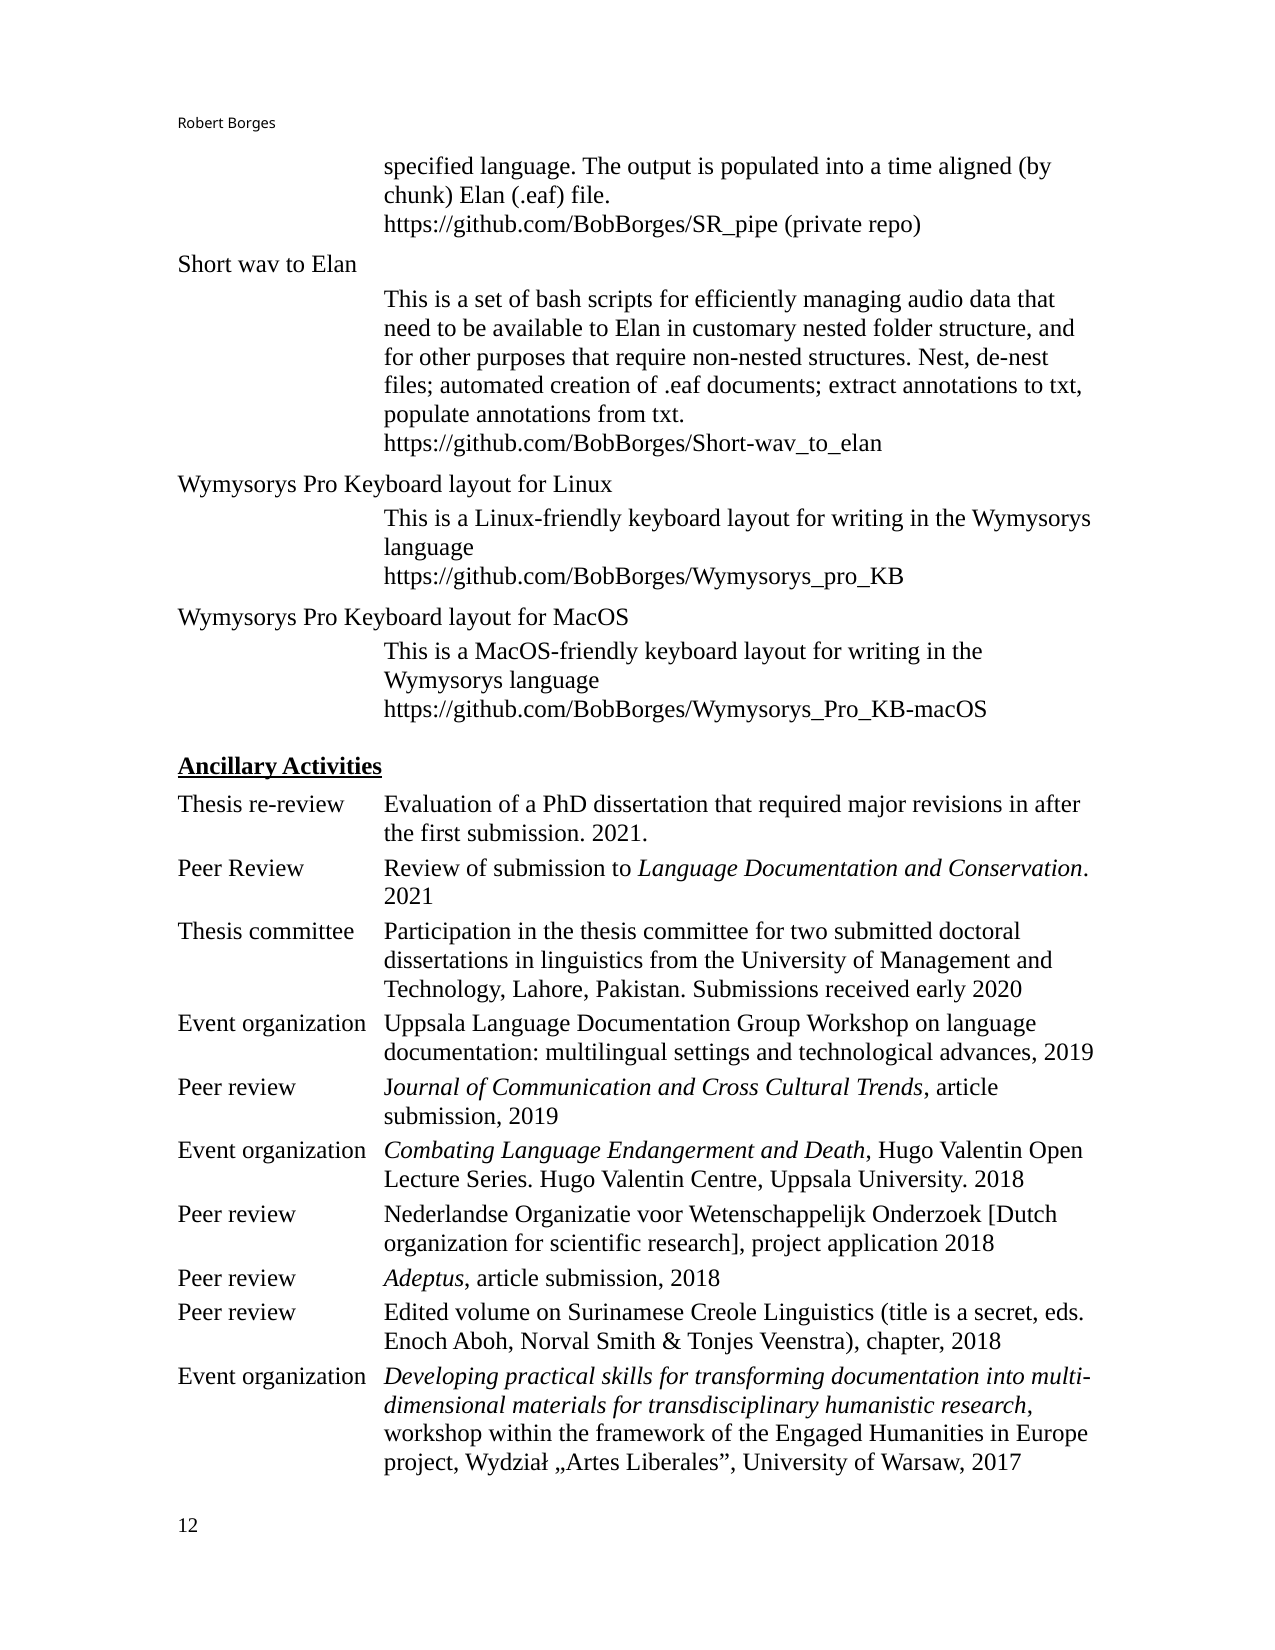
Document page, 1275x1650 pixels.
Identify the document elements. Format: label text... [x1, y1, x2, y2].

text Event organization Developing practical skills for transforming documentation into multi-dimensional materials for transdisciplinary humanistic research, workshop within the framework of the Engaged Humanities in Europe project, Wydział „Artes Liberales”, University of Warsaw, 2017 [177, 1361, 1098, 1476]
text Short wav to Elan [177, 249, 1098, 278]
text This is a MacOS-friendly keyboard layout for writing in the Wymysorys language [177, 636, 1098, 694]
text Peer review Edited volume on Surinamese Creole Linguistics (title is a secret, eds. Enoch Aboh, Norval Smith & Tonjes Veenstra), chapter, 2018 [177, 1297, 1098, 1355]
text https://github.com/BobBorges/SR_pipe (private repo) [177, 209, 1098, 237]
text Event organization Uppsala Language Documentation Group Workshop on language documentation: multilingual settings and technological advances, 2019 [177, 1008, 1098, 1066]
text Event organization Combating Language Endangerment and Death, Hugo Valentin Open Lecture Series. Hugo Valentin Centre, Uppsala University. 2018 [177, 1136, 1098, 1193]
text Peer review Journal of Communication and Cross Cultural Trends, article submission, 2019 [177, 1072, 1098, 1129]
text Thesis re-review Evaluation of a PhD dissertation that required major revisions in after the first submission. 2021. [177, 789, 1098, 847]
text Wymysorys Pro Keyboard layout for Linux [177, 469, 1098, 497]
text https://github.com/BobBorges/Wymysorys_pro_KB [177, 561, 1098, 590]
text https://github.com/BobBorges/Wymysorys_Pro_KB-macOS [177, 694, 1098, 723]
text Peer Review Review of submission to Language Documentation and Conservation. 2021 [177, 853, 1098, 910]
text Thesis committee Participation in the thesis committee for two submitted doctoral dissertations in linguistics from the University of Management and Technology, Lahore, Pakistan. Submissions received early 2020 [177, 916, 1098, 1002]
text Peer review Adeptus, article submission, 2018 [177, 1263, 1098, 1291]
text Wymysorys Pro Keyboard layout for MacOS [177, 602, 1098, 630]
text specified language. The output is populated into a time aligned (by chunk) Elan (.eaf) file. [177, 151, 1098, 209]
text This is a Linux-friendly keyboard layout for writing in the Wymysorys language [177, 503, 1098, 561]
text Ancillary Activities [177, 751, 1098, 780]
text This is a set of bash scripts for efficiently managing audio data that need to be available to Elan in customary nested folder structure, and for other purposes that require non-nested structures. Nest, de-nest files; automated creation of .eaf documents; extract annotations to txt, populate annotations from txt. [177, 284, 1098, 428]
text Peer review Nederlandse Organizatie voor Wetenschappelijk Onderzoek [Dutch organization for scientific research], project application 2018 [177, 1199, 1098, 1257]
text https://github.com/BobBorges/Short-wav_to_elan [177, 428, 1098, 457]
